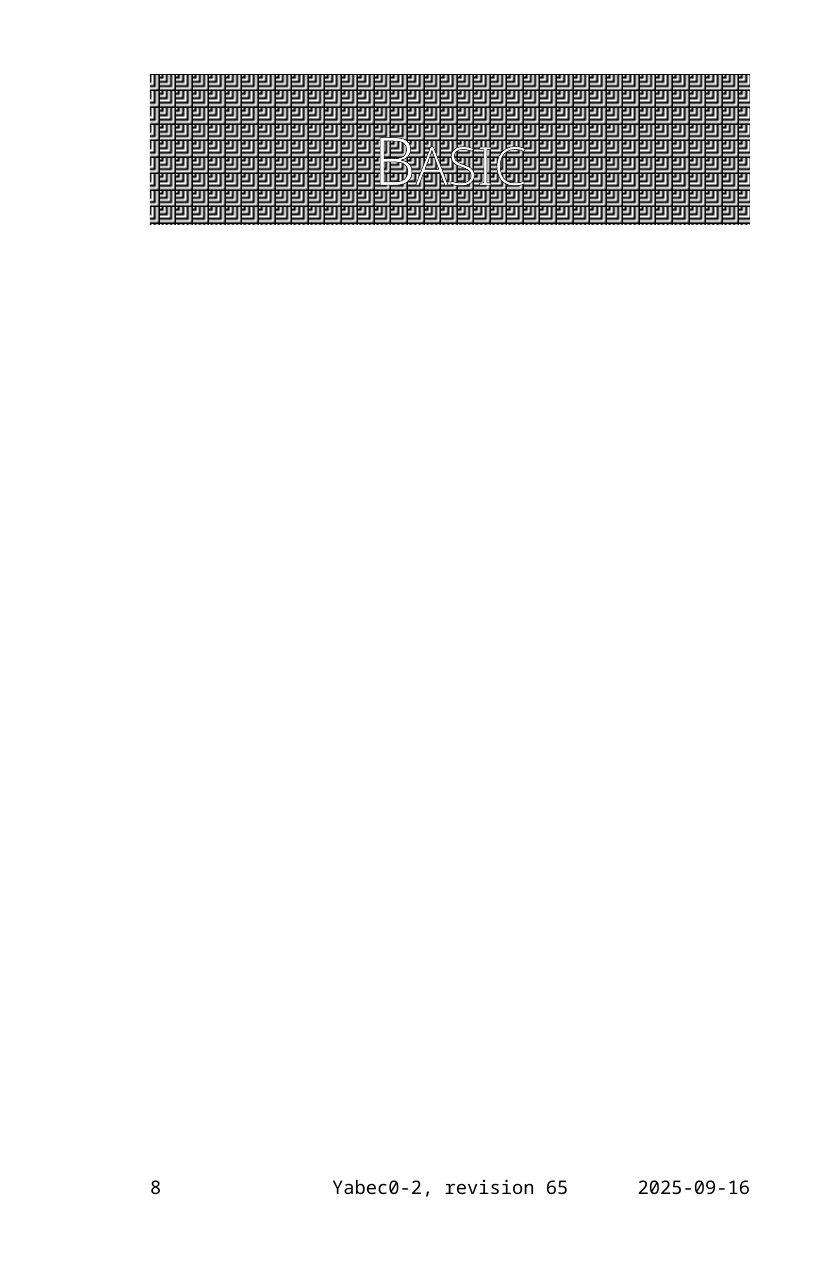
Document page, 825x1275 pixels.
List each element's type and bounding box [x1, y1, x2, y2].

picture [149, 74, 750, 225]
